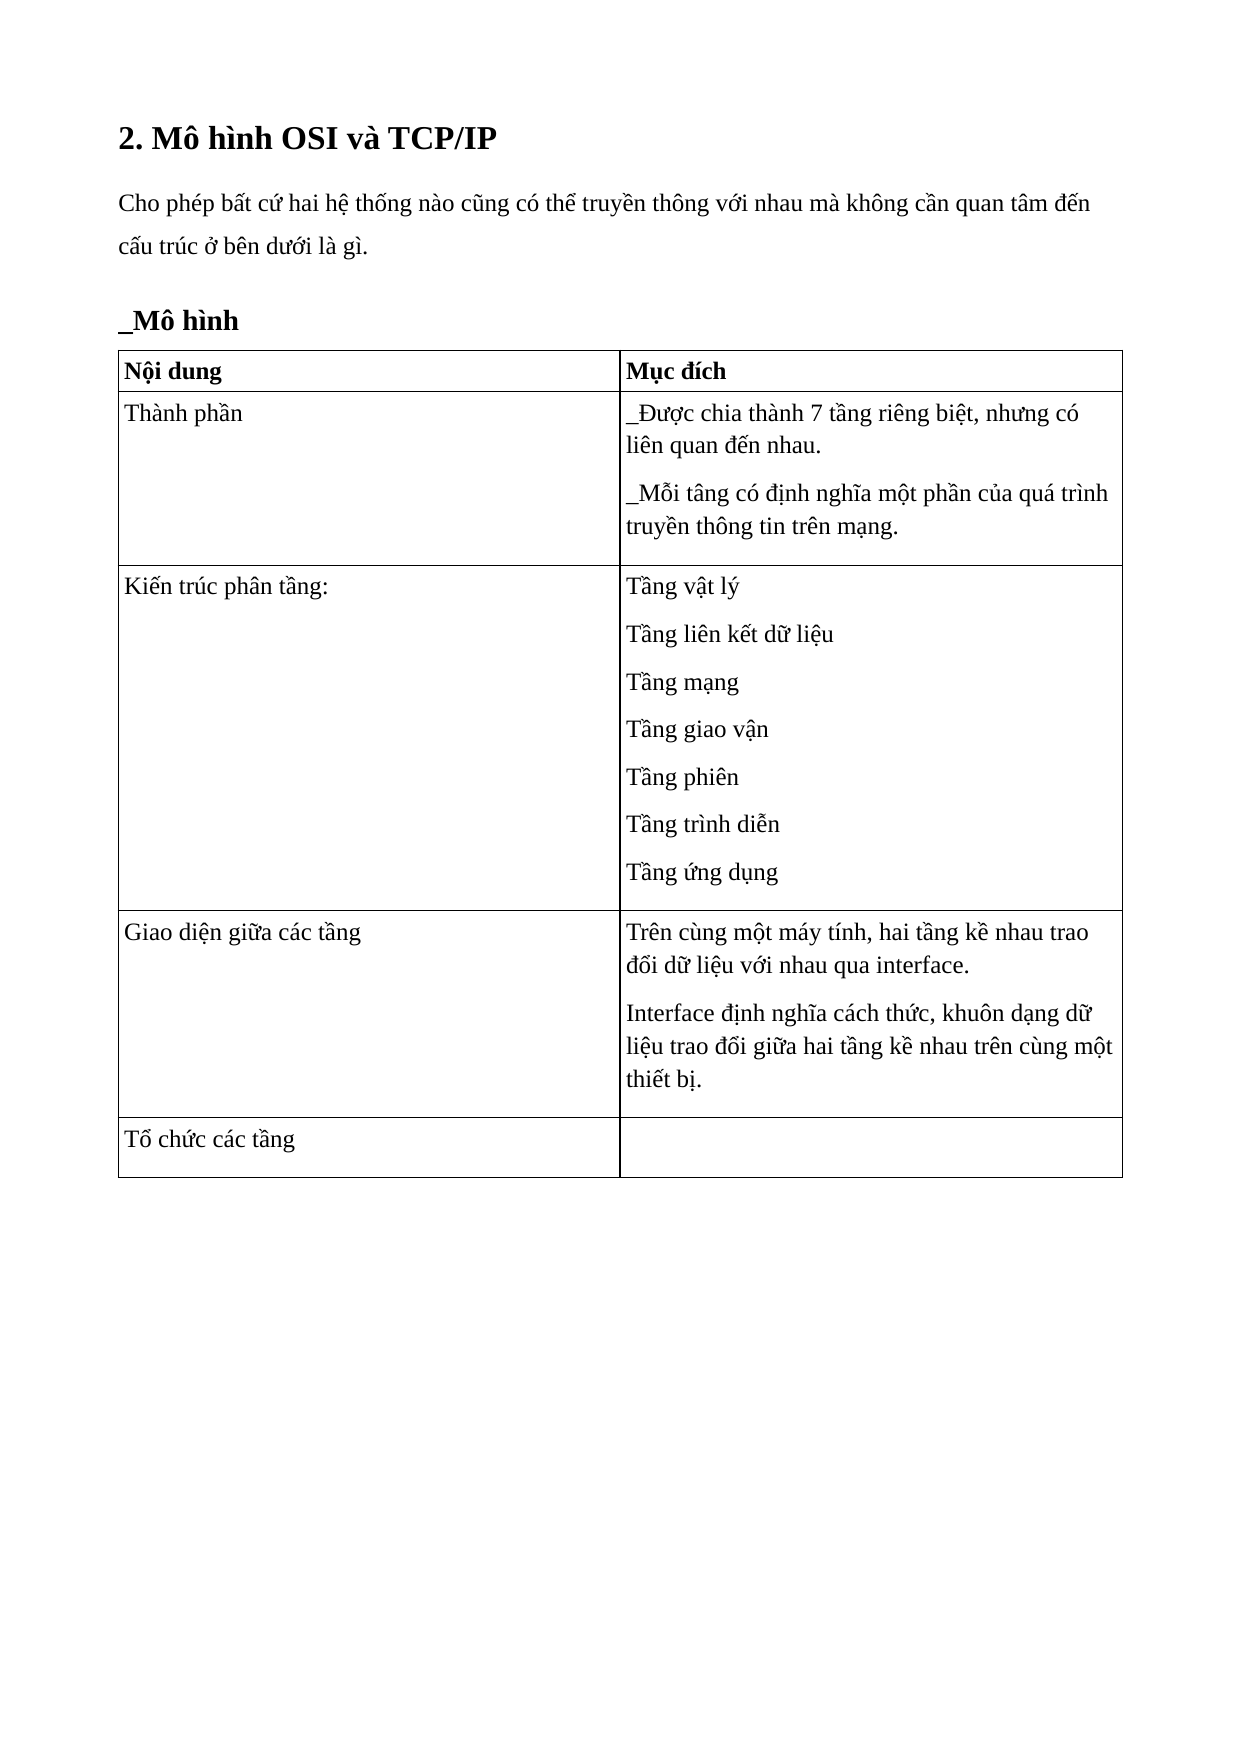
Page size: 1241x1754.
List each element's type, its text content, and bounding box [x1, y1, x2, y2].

subtitle _Mô hình [118, 303, 1122, 337]
table_cell Giao diện giữa các tầng [119, 911, 619, 1117]
table_cell Kiến trúc phân tầng: [119, 566, 619, 910]
table_header Nội dung [119, 351, 619, 391]
subtitle 2. Mô hình OSI và TCP/IP [118, 118, 1122, 156]
table_cell _Được chia thành 7 tầng riêng biệt, nhưng có liên quan đến nhau. _Mỗi tâng có định nghĩa một phần của quá trình truyền thông tin trên mạng. [621, 392, 1122, 564]
table_cell Thành phần [119, 392, 619, 564]
table_cell Trên cùng một máy tính, hai tầng kề nhau trao đổi dữ liệu với nhau qua interface. Interface định nghĩa cách thức, khuôn dạng dữ liệu trao đổi giữa hai tầng kề nhau trên cùng một thiết bị. [621, 911, 1122, 1117]
table_cell Tầng vật lý Tầng liên kết dữ liệu Tầng mạng Tầng giao vận Tầng phiên Tầng trình diễn Tầng ứng dụng [621, 566, 1122, 910]
table_header Mục đích [621, 351, 1122, 391]
table_cell Tổ chức các tầng [119, 1118, 619, 1177]
text Cho phép bất cứ hai hệ thống nào cũng có thể truyền thông với nhau mà không cần quan tâm đến cấu trúc ở bên dưới là gì. [118, 188, 1122, 260]
table_cell [621, 1118, 1122, 1177]
